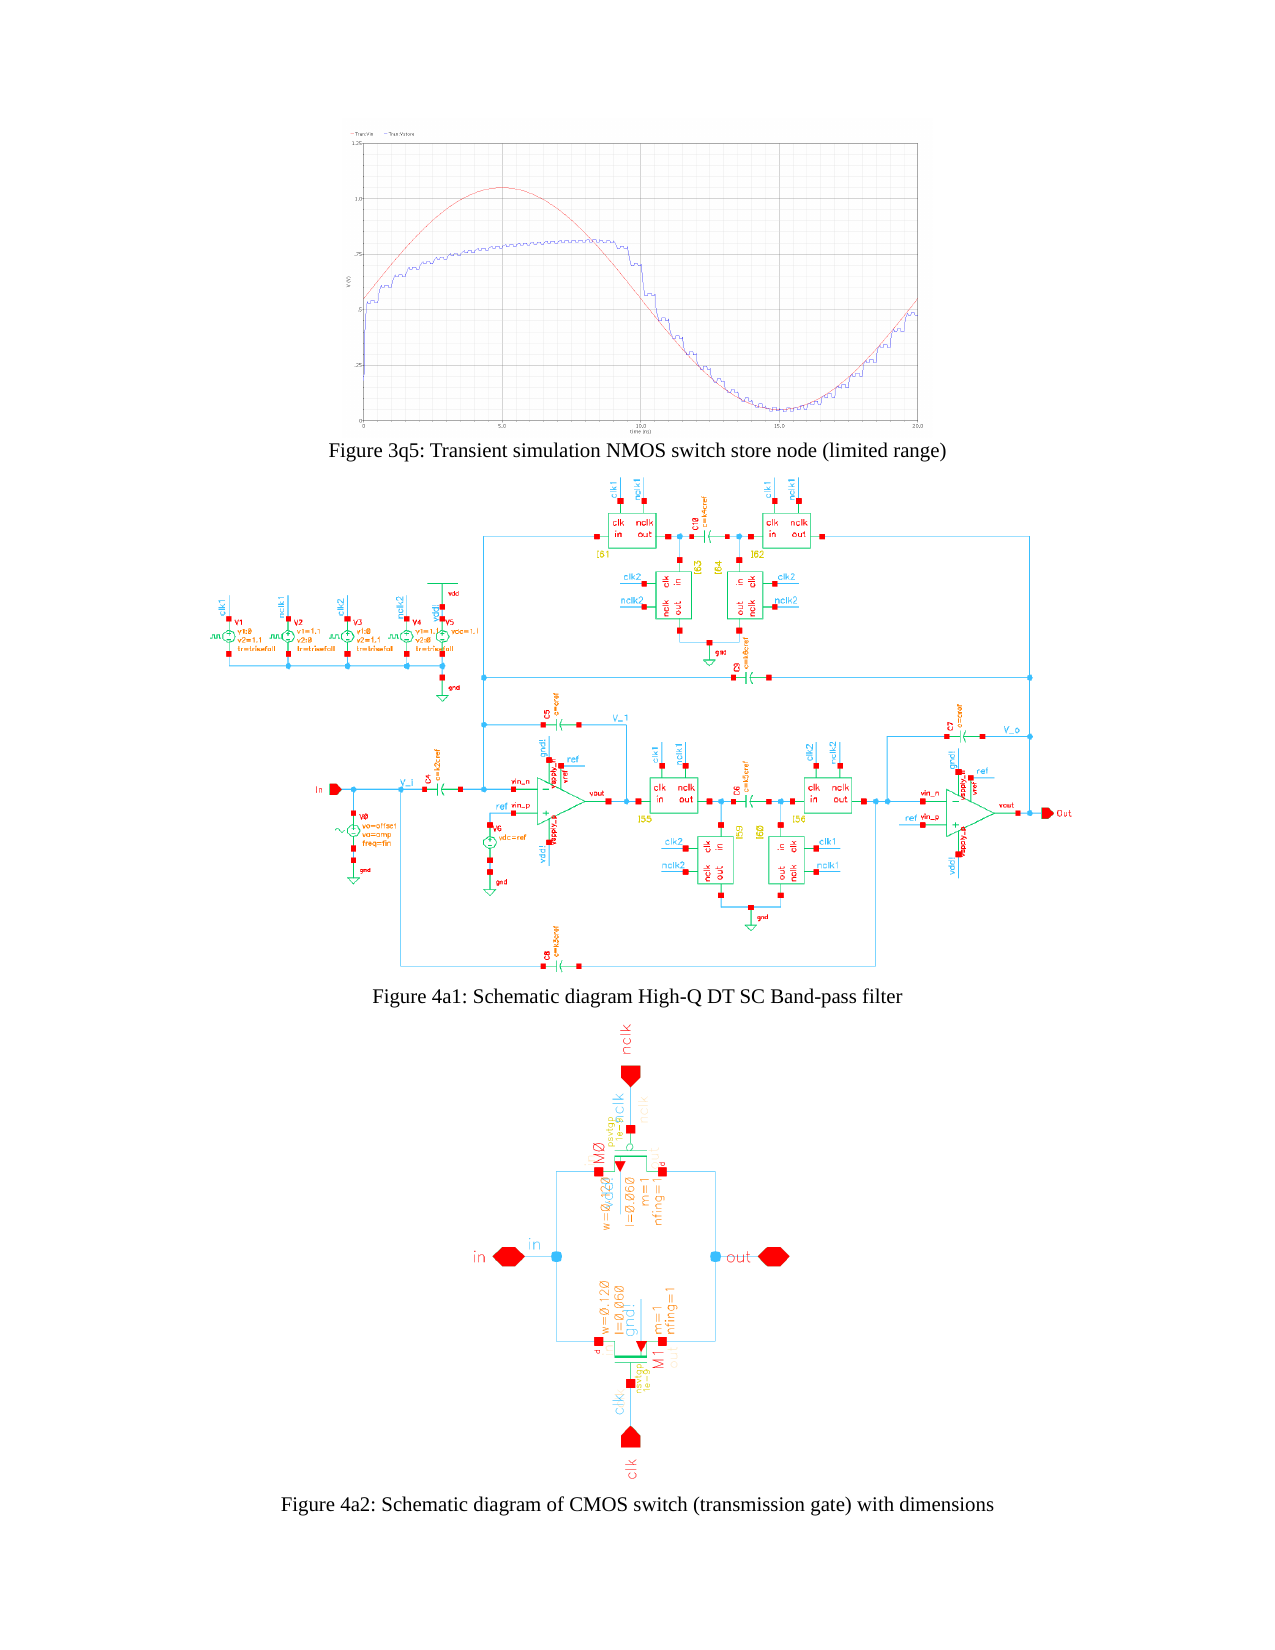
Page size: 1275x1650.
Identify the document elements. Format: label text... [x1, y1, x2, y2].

text Figure 3q5: Transient simulation NMOS switch store node (limited range) [118, 127, 1157, 462]
picture [460, 1013, 815, 1493]
picture [342, 118, 933, 438]
text Figure 4a2: Schematic diagram of CMOS switch (transmission gate) with dimensions [118, 1017, 1157, 1516]
text Figure 4a1: Schematic diagram High-Q DT SC Band-pass filter [118, 471, 1157, 1008]
picture [199, 468, 1086, 985]
